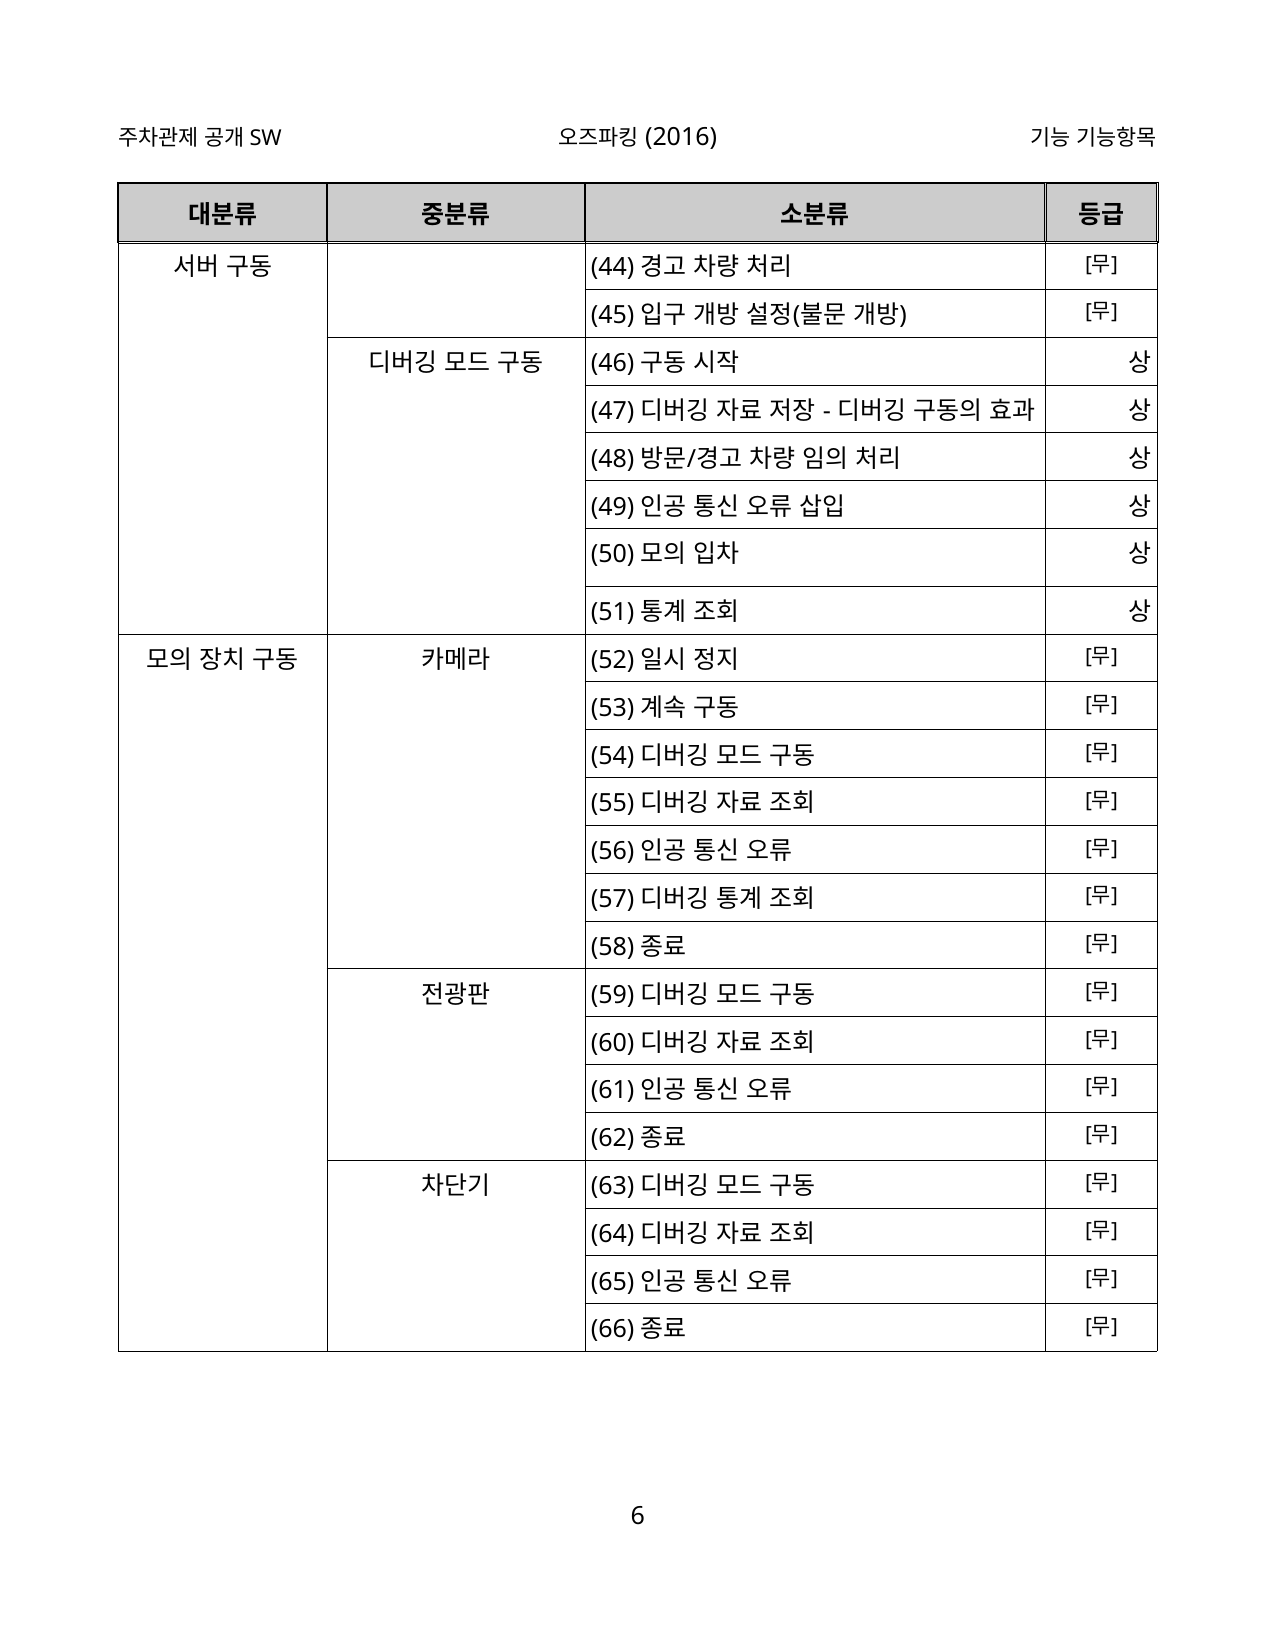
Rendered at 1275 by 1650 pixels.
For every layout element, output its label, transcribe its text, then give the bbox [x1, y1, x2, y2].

table_cell 상 [1046, 338, 1157, 384]
table_cell (45) 입구 개방 설정(불문 개방) [586, 290, 1045, 337]
table_cell [무] [1046, 1113, 1157, 1159]
table_cell (59) 디버깅 모드 구동 [586, 969, 1045, 1016]
table_cell [무] [1046, 1017, 1157, 1064]
table_cell (46) 구동 시작 [586, 338, 1045, 384]
table_cell [무] [1046, 969, 1157, 1016]
table_cell [무] [1046, 1304, 1157, 1351]
table_cell [무] [1046, 1161, 1157, 1207]
table_cell 모의 장치 구동 [119, 635, 327, 1351]
table_cell (61) 인공 통신 오류 [586, 1065, 1045, 1112]
table_cell [무] [1046, 244, 1157, 289]
table_header 중분류 [328, 184, 584, 241]
table_cell [무] [1046, 290, 1157, 337]
table_header 대분류 [119, 184, 326, 241]
table_cell (65) 인공 통신 오류 [586, 1256, 1045, 1303]
table_cell 서버 구동 [119, 244, 327, 634]
table_cell 상 [1046, 481, 1157, 528]
table_cell (57) 디버깅 통계 조회 [586, 874, 1045, 921]
table_cell [무] [1046, 1065, 1157, 1112]
table_cell 상 [1046, 386, 1157, 432]
table_cell [무] [1046, 635, 1157, 681]
table_cell (48) 방문/경고 차량 임의 처리 [586, 433, 1045, 480]
table_cell (54) 디버깅 모드 구동 [586, 730, 1045, 777]
table_cell [무] [1046, 874, 1157, 921]
table_cell [무] [1046, 730, 1157, 777]
table_cell (52) 일시 정지 [586, 635, 1045, 681]
table_cell [무] [1046, 1256, 1157, 1303]
table_cell (64) 디버깅 자료 조회 [586, 1209, 1045, 1255]
table_cell (55) 디버깅 자료 조회 [586, 778, 1045, 825]
table_cell (63) 디버깅 모드 구동 [586, 1161, 1045, 1207]
table_cell [328, 244, 585, 337]
table_cell (58) 종료 [586, 922, 1045, 968]
table_cell [무] [1046, 682, 1157, 729]
table_header 소분류 [586, 184, 1044, 241]
table_cell (66) 종료 [586, 1304, 1045, 1351]
table_cell (62) 종료 [586, 1113, 1045, 1159]
table_cell (50) 모의 입차 [586, 529, 1045, 586]
table_cell (44) 경고 차량 처리 [586, 244, 1045, 289]
table_cell (60) 디버깅 자료 조회 [586, 1017, 1045, 1064]
table_cell 상 [1046, 433, 1157, 480]
table_cell (47) 디버깅 자료 저장 - 디버깅 구동의 효과 [586, 386, 1045, 432]
table_cell 상 [1046, 587, 1157, 634]
table_cell 카메라 [328, 635, 585, 968]
table_cell 차단기 [328, 1161, 585, 1351]
table_cell [무] [1046, 922, 1157, 968]
table_cell 디버깅 모드 구동 [328, 338, 585, 634]
table_cell 전광판 [328, 969, 585, 1159]
table_cell (53) 계속 구동 [586, 682, 1045, 729]
table_cell [무] [1046, 826, 1157, 873]
table_cell [무] [1046, 1209, 1157, 1255]
table_cell (49) 인공 통신 오류 삽입 [586, 481, 1045, 528]
table_cell 상 [1046, 529, 1157, 586]
table_cell (51) 통계 조회 [586, 587, 1045, 634]
table_cell [무] [1046, 778, 1157, 825]
table_cell (56) 인공 통신 오류 [586, 826, 1045, 873]
table_header 등급 [1047, 184, 1156, 241]
